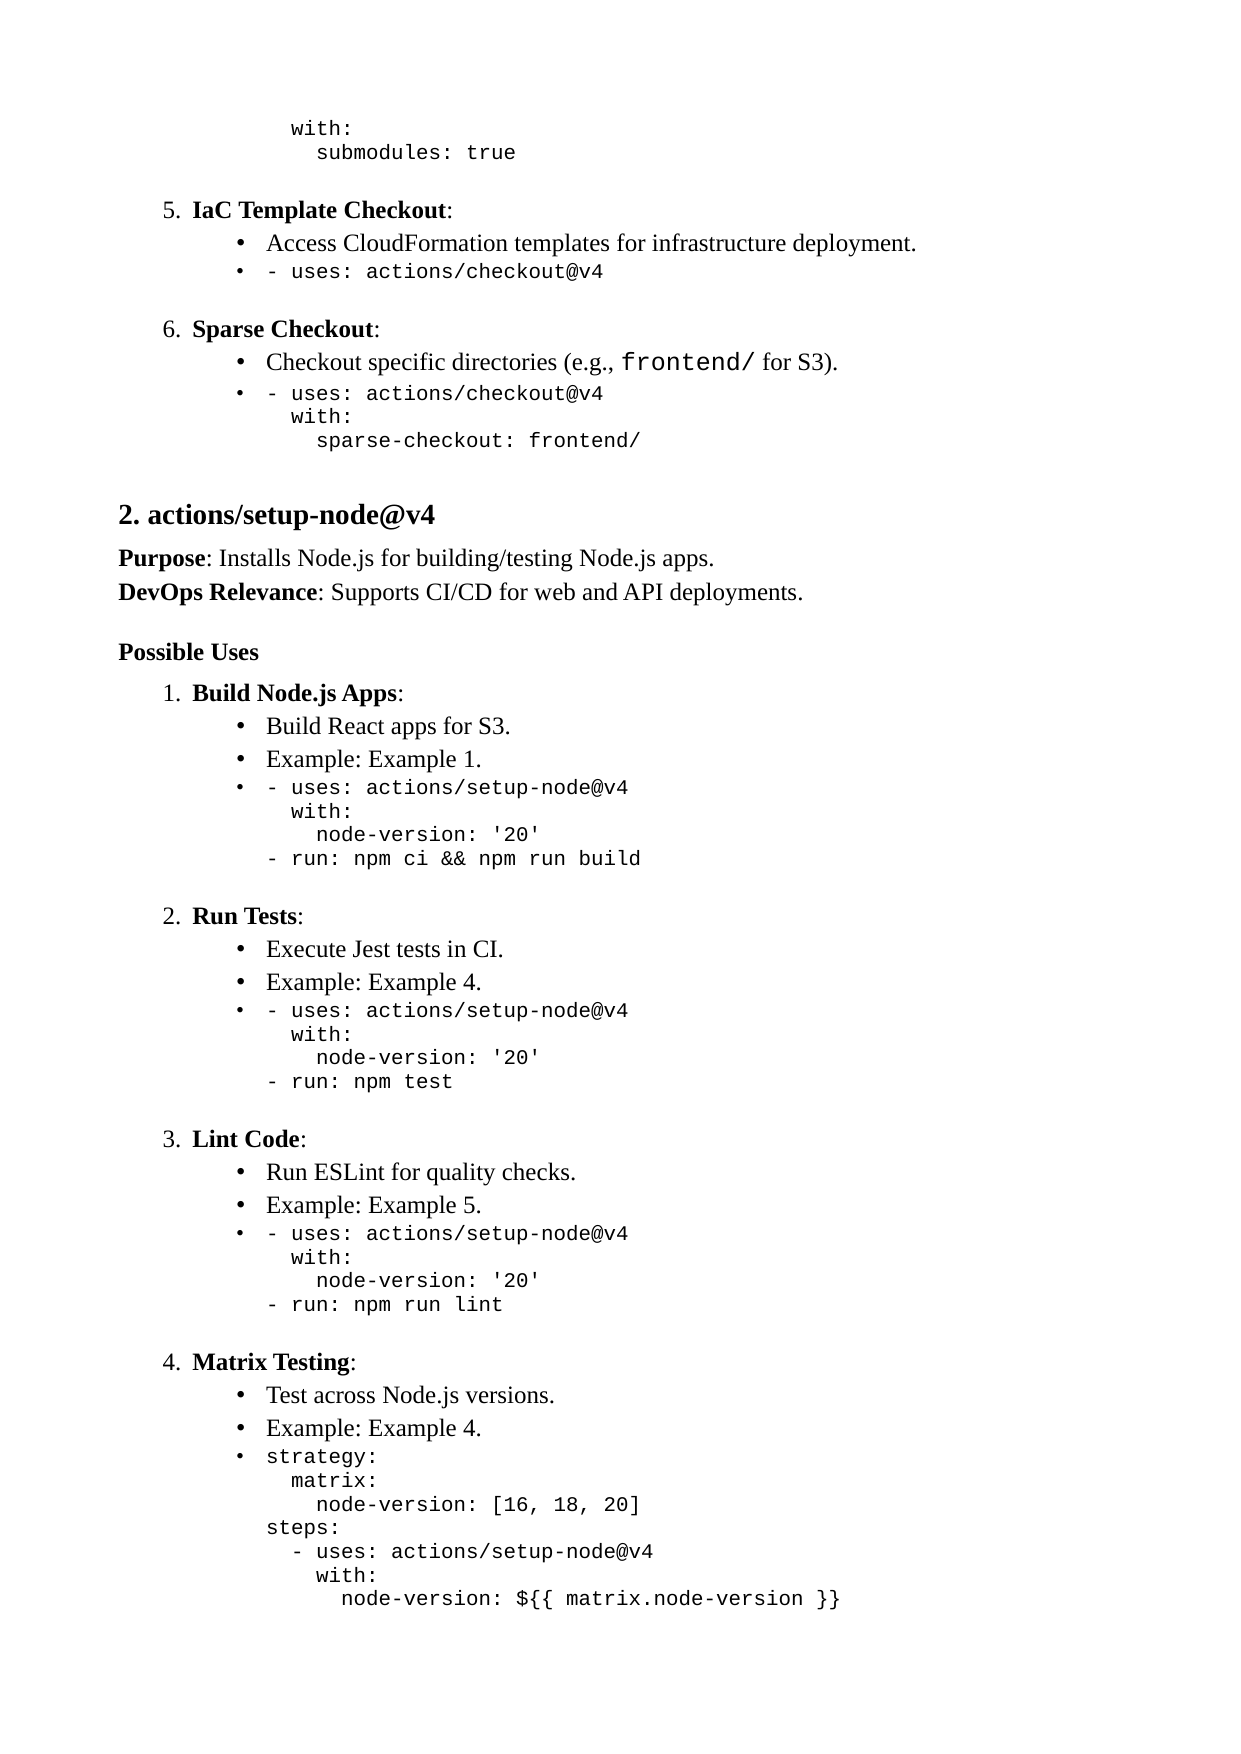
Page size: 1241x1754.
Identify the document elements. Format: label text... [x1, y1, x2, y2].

subtitle 2. actions/setup-node@v4 [118, 497, 1122, 531]
list Run Tests: [162, 901, 1122, 930]
list submodules: true [236, 142, 1122, 165]
subtitle Possible Uses [118, 637, 1122, 665]
list Execute Jest tests in CI. [236, 934, 1122, 963]
list - uses: actions/setup-node@v4 [236, 1541, 1122, 1564]
list Example: Example 4. [236, 1413, 1122, 1442]
list Example: Example 1. [236, 744, 1122, 773]
list Access CloudFormation templates for infrastructure deployment. [236, 228, 1122, 257]
list Lint Code: [162, 1124, 1122, 1153]
list Test across Node.js versions. [236, 1380, 1122, 1409]
list node-version: ${{ matrix.node-version }} [236, 1588, 1122, 1612]
list Sparse Checkout: [162, 314, 1122, 343]
list node-version: '20' [236, 1047, 1122, 1071]
text Purpose: Installs Node.js for building/testing Node.js apps. DevOps Relevance: Supports CI/CD for web and API deployments. [118, 543, 1122, 605]
list - uses: actions/setup-node@v4 [236, 777, 1122, 801]
list Matrix Testing: [162, 1347, 1122, 1376]
list - run: npm run lint [236, 1294, 1122, 1318]
list - uses: actions/checkout@v4 [236, 382, 1122, 406]
list with: [236, 118, 1122, 142]
list - run: npm test [236, 1071, 1122, 1095]
list - uses: actions/setup-node@v4 [236, 1000, 1122, 1024]
list Example: Example 5. [236, 1190, 1122, 1219]
list with: [236, 1247, 1122, 1271]
list steps: [236, 1517, 1122, 1541]
list sparse-checkout: frontend/ [236, 430, 1122, 453]
list strategy: [236, 1446, 1122, 1470]
list Run ESLint for quality checks. [236, 1157, 1122, 1186]
list - run: npm ci && npm run build [236, 848, 1122, 872]
list with: [236, 1564, 1122, 1588]
list with: [236, 801, 1122, 824]
list with: [236, 406, 1122, 430]
list node-version: [16, 18, 20] [236, 1494, 1122, 1517]
list - uses: actions/checkout@v4 [236, 261, 1122, 284]
list Example: Example 4. [236, 967, 1122, 996]
list IaC Template Checkout: [162, 195, 1122, 224]
list - uses: actions/setup-node@v4 [236, 1223, 1122, 1247]
list node-version: '20' [236, 1271, 1122, 1294]
list matrix: [236, 1470, 1122, 1494]
list with: [236, 1024, 1122, 1047]
list Build React apps for S3. [236, 711, 1122, 740]
list Build Node.js Apps: [162, 678, 1122, 707]
list Checkout specific directories (e.g., frontend/ for S3). [236, 347, 1122, 378]
list node-version: '20' [236, 824, 1122, 848]
